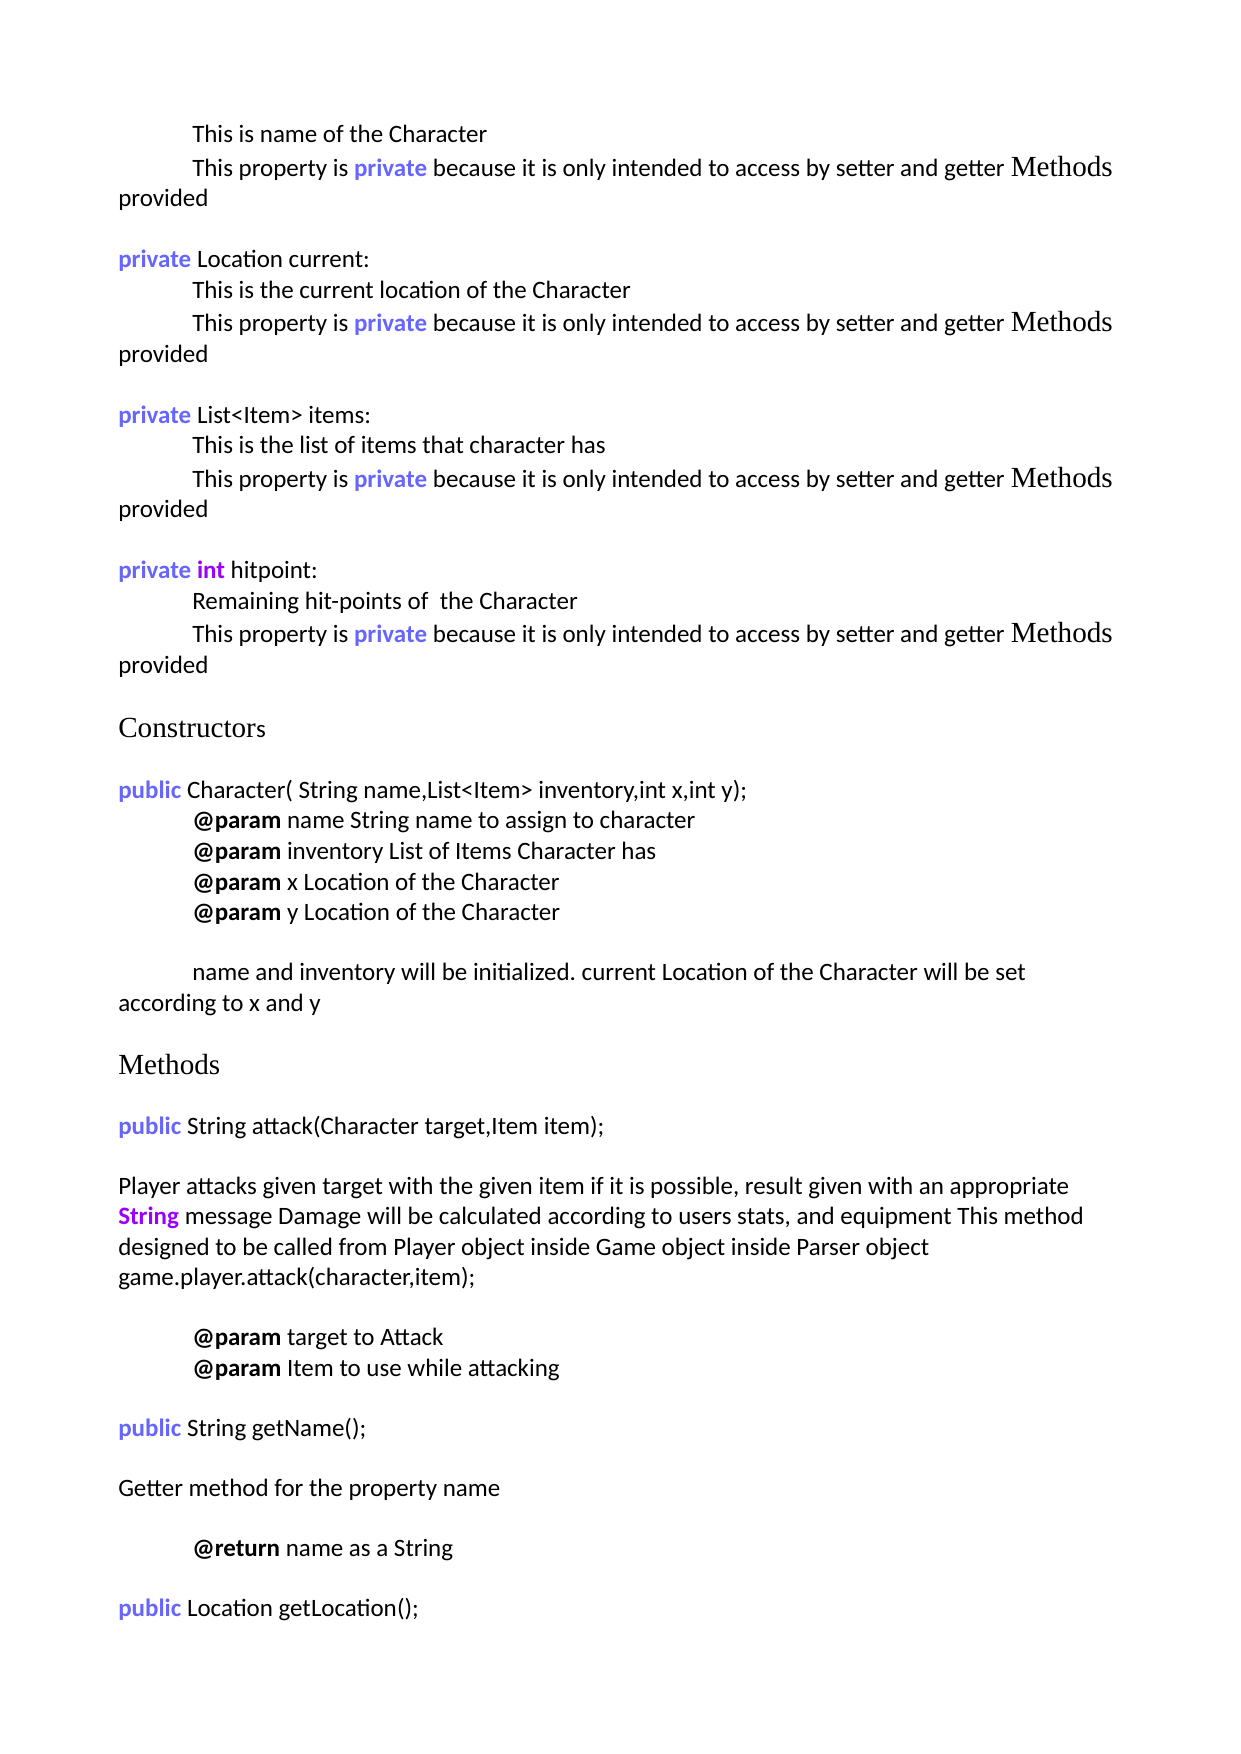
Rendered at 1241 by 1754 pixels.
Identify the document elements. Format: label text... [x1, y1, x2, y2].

text public String attack(Character target,Item item); [118, 1110, 1122, 1140]
text private List<Item> items: [118, 399, 1122, 429]
text public Character( String name,List<Item> inventory,int x,int y); [118, 774, 1122, 805]
text This is the current location of the Character [118, 274, 1122, 304]
text Player attacks given target with the given item if it is possible, result given with an appropriate String message Damage will be calculated according to users stats, and equipment This method designed to be called from Player object inside Game object inside Parser object game.player.attack(character,item); [118, 1170, 1122, 1292]
text public String getName(); [118, 1412, 1122, 1442]
text @return name as a String [118, 1532, 1122, 1562]
text @param name String name to assign to character [118, 805, 1122, 835]
text Constructors [118, 710, 1122, 744]
text Getter method for the property name [118, 1472, 1122, 1502]
text @param y Location of the Character [118, 896, 1122, 927]
text This is the list of items that character has [118, 429, 1122, 460]
text name and inventory will be initialized. current Location of the Character will be set according to x and y [118, 956, 1122, 1017]
text public Location getLocation(); [118, 1592, 1122, 1622]
text This property is private because it is only intended to access by setter and getter Methods provided [118, 460, 1122, 524]
text @param inventory List of Items Character has [118, 835, 1122, 866]
text This property is private because it is only intended to access by setter and getter Methods provided [118, 304, 1122, 368]
text @param target to Attack [118, 1321, 1122, 1352]
text This property is private because it is only intended to access by setter and getter Methods provided [118, 149, 1122, 213]
text private Location current: [118, 243, 1122, 274]
text @param x Location of the Character [118, 866, 1122, 896]
text This is name of the Character [118, 118, 1122, 149]
text private int hitpoint: [118, 554, 1122, 585]
text This property is private because it is only intended to access by setter and getter Methods provided [118, 616, 1122, 679]
text Methods [118, 1047, 1122, 1080]
text Remaining hit-points of the Character [118, 585, 1122, 616]
text @param Item to use while attacking [118, 1352, 1122, 1382]
